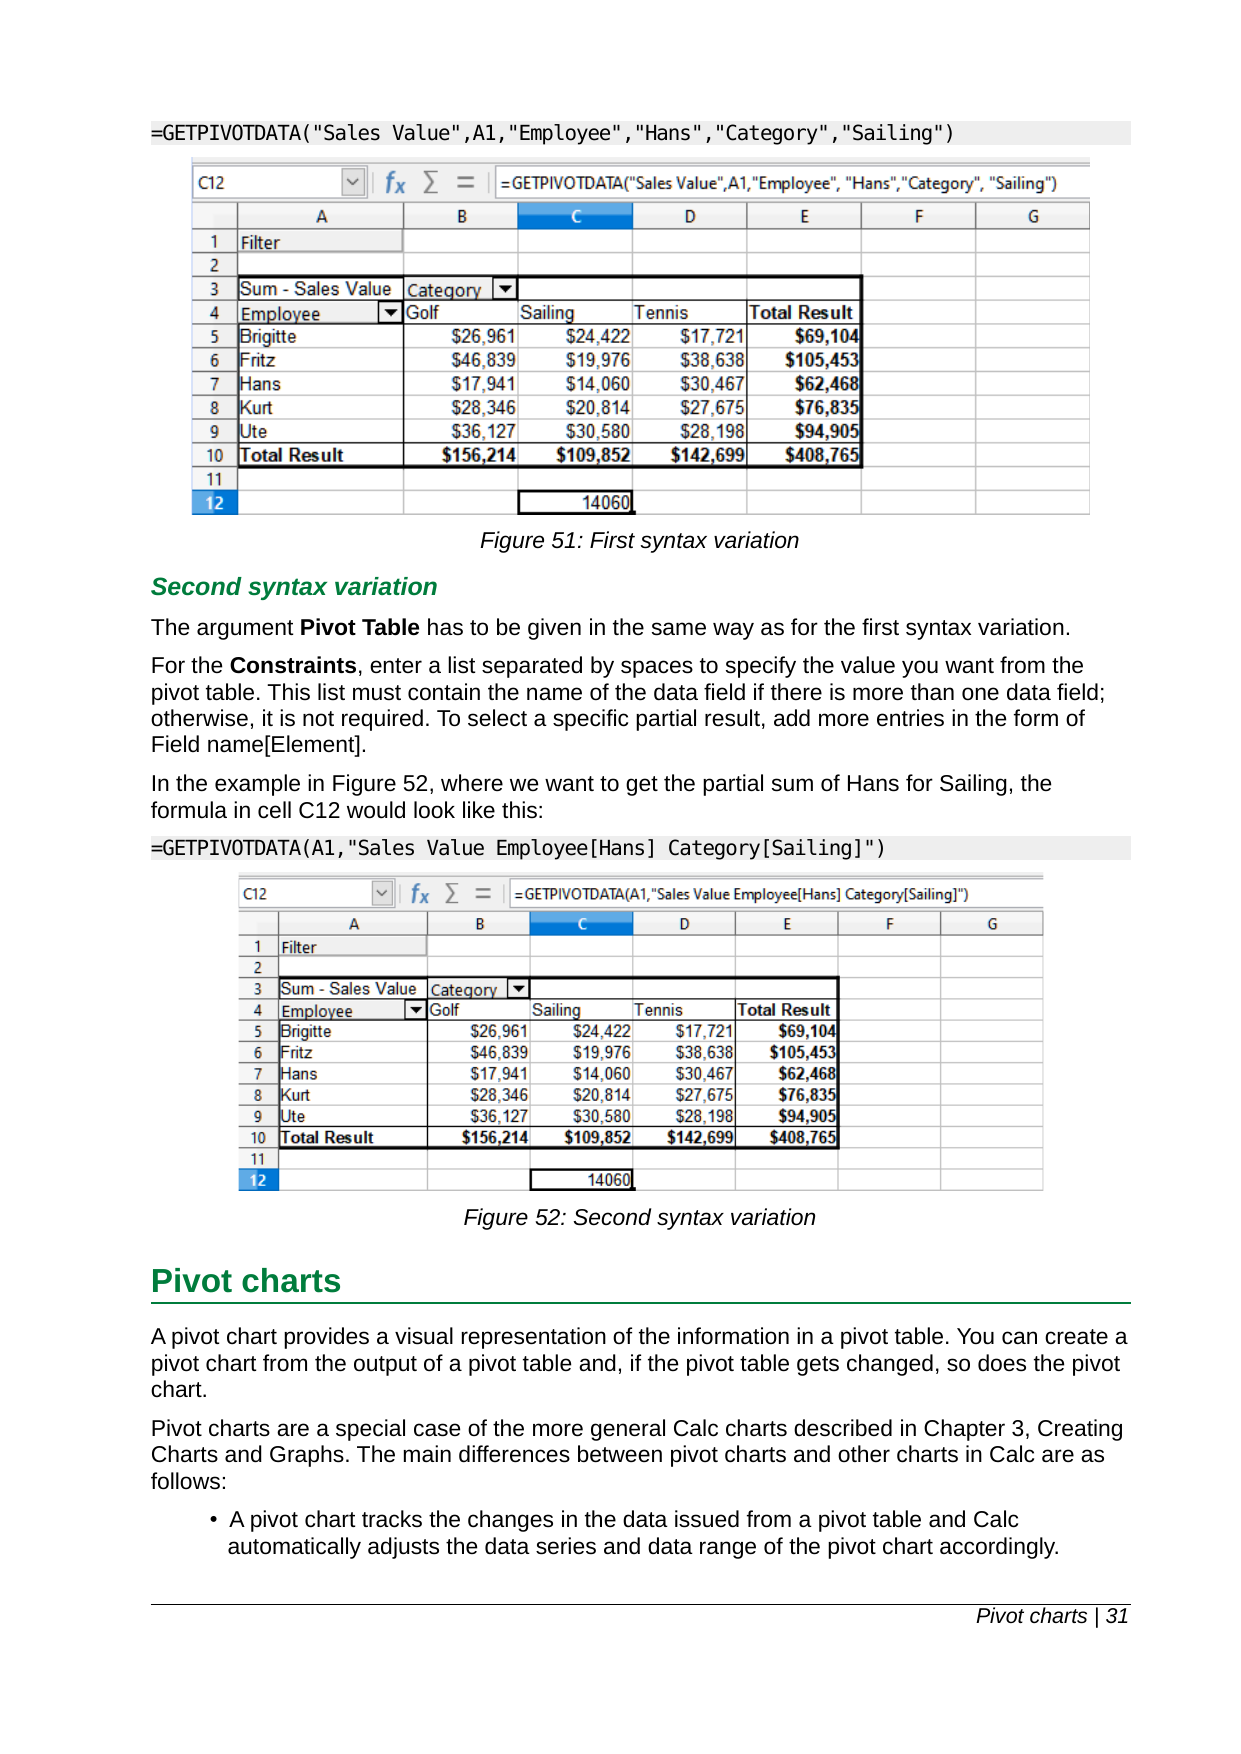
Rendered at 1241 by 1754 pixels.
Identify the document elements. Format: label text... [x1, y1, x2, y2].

text For the Constraints, enter a list separated by spaces to specify the value you want from the pivot table. This list must contain the name of the data field if there is more than one data field; otherwise, it is not required. To select a specific partial result, add more entries in the form of Field name[Element]. [151, 652, 1131, 758]
text =GETPIVOTDATA("Sales Value",A1,"Employee","Hans","Category","Sailing") [151, 121, 1131, 145]
text In the example in Figure 52, where we want to get the partial sum of Hans for Sailing, the formula in cell C12 would look like this: [151, 770, 1131, 823]
list A pivot chart tracks the changes in the data issued from a pivot table and Calc automatically adjusts the data series and data range of the pivot chart accordingly. [209, 1506, 1131, 1559]
text =GETPIVOTDATA(A1,"Sales Value Employee[Hans] Category[Sailing]") [151, 836, 1131, 860]
text A pivot chart provides a visual representation of the information in a pivot table. You can create a pivot chart from the output of a pivot table and, if the pivot table gets changed, so does the pivot chart. [151, 1323, 1131, 1402]
subtitle Second syntax variation [151, 572, 1131, 601]
picture [191, 157, 1090, 515]
picture [238, 872, 1044, 1191]
text Figure 52: Second syntax variation [238, 1203, 1043, 1230]
list Pivot charts are a special case of the more general Calc charts described in Chapter 3, Creating Charts and Graphs. The main differences between pivot charts and other charts in Calc are as follows: [151, 1415, 1131, 1494]
subtitle Pivot charts [151, 1261, 1131, 1302]
text Figure 51: First syntax variation [192, 527, 1090, 553]
text The argument Pivot Table has to be given in the same way as for the first syntax variation. [151, 613, 1131, 640]
